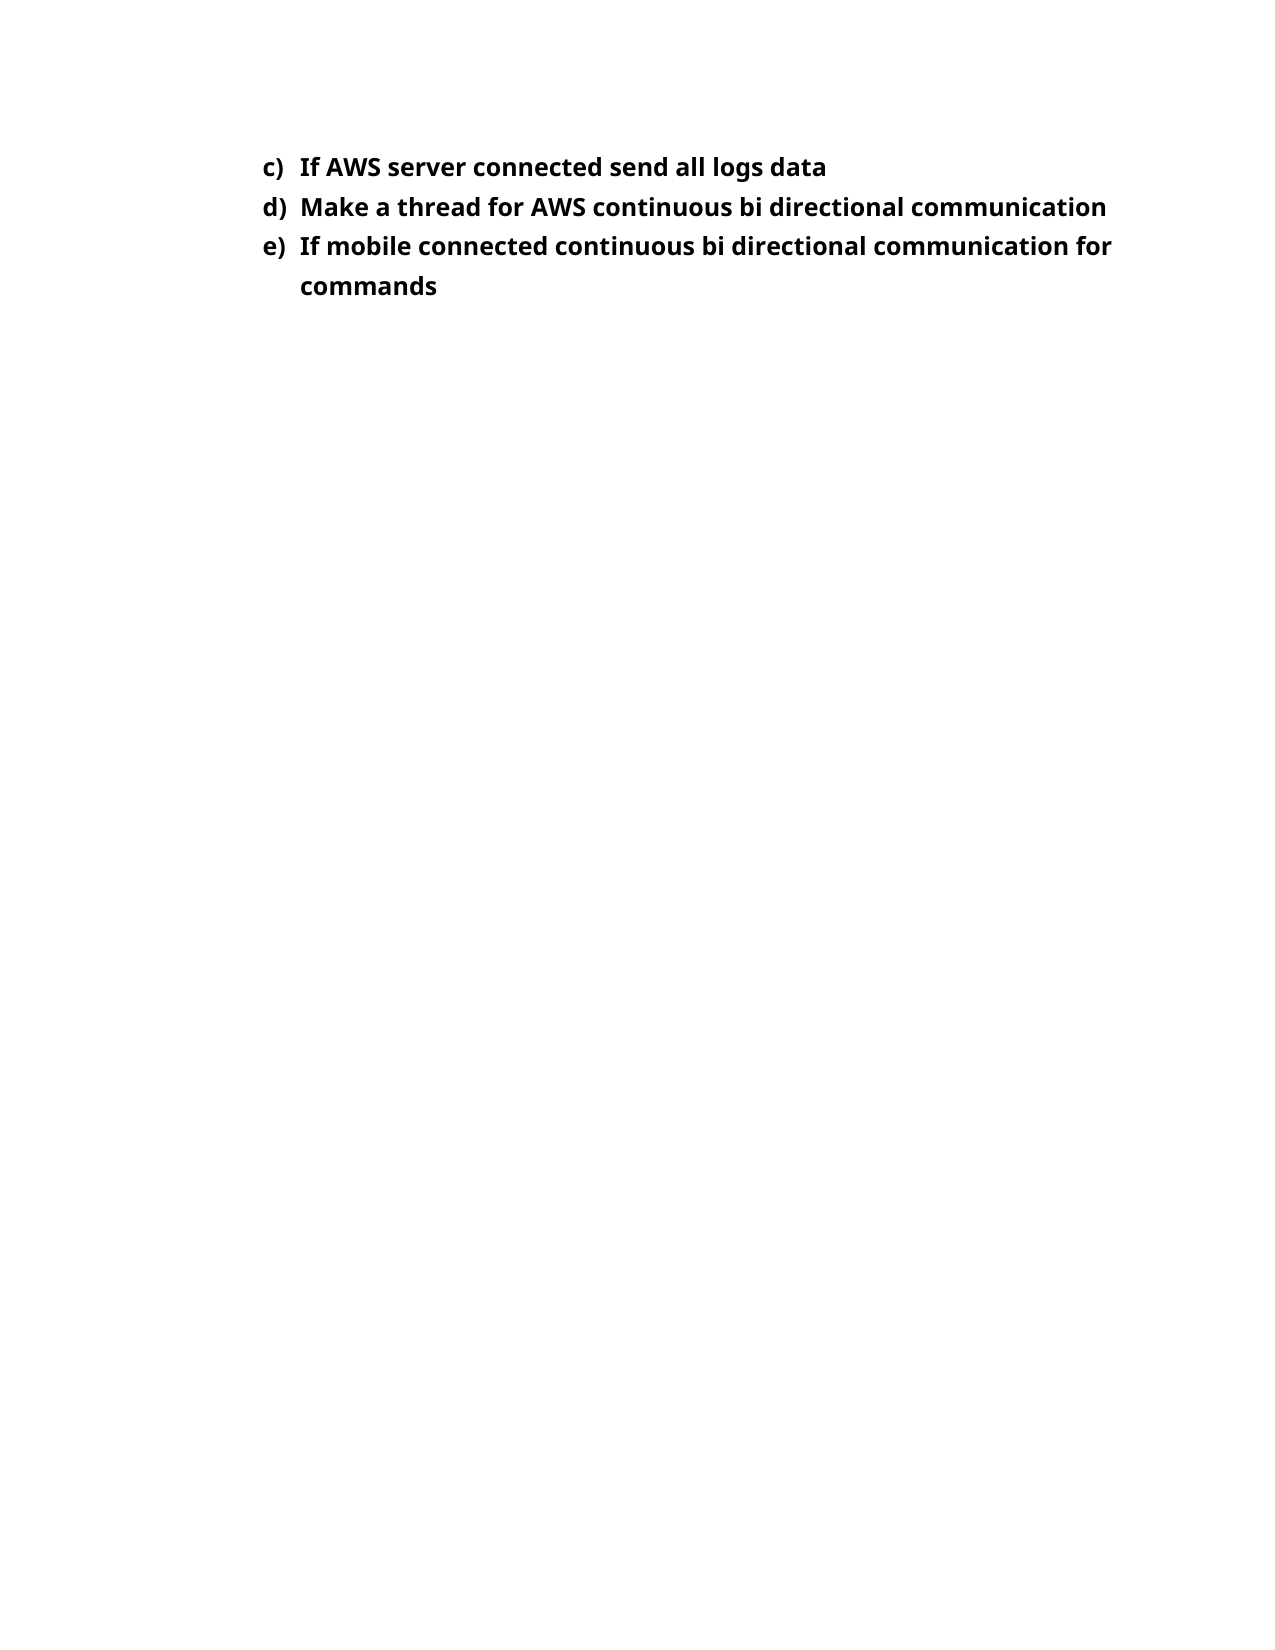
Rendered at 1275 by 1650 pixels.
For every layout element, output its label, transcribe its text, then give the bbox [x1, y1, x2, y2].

list Make a thread for AWS continuous bi directional communication [262, 189, 1125, 223]
list If AWS server connected send all logs data [262, 150, 1125, 184]
list If mobile connected continuous bi directional communication for commands [262, 229, 1125, 302]
